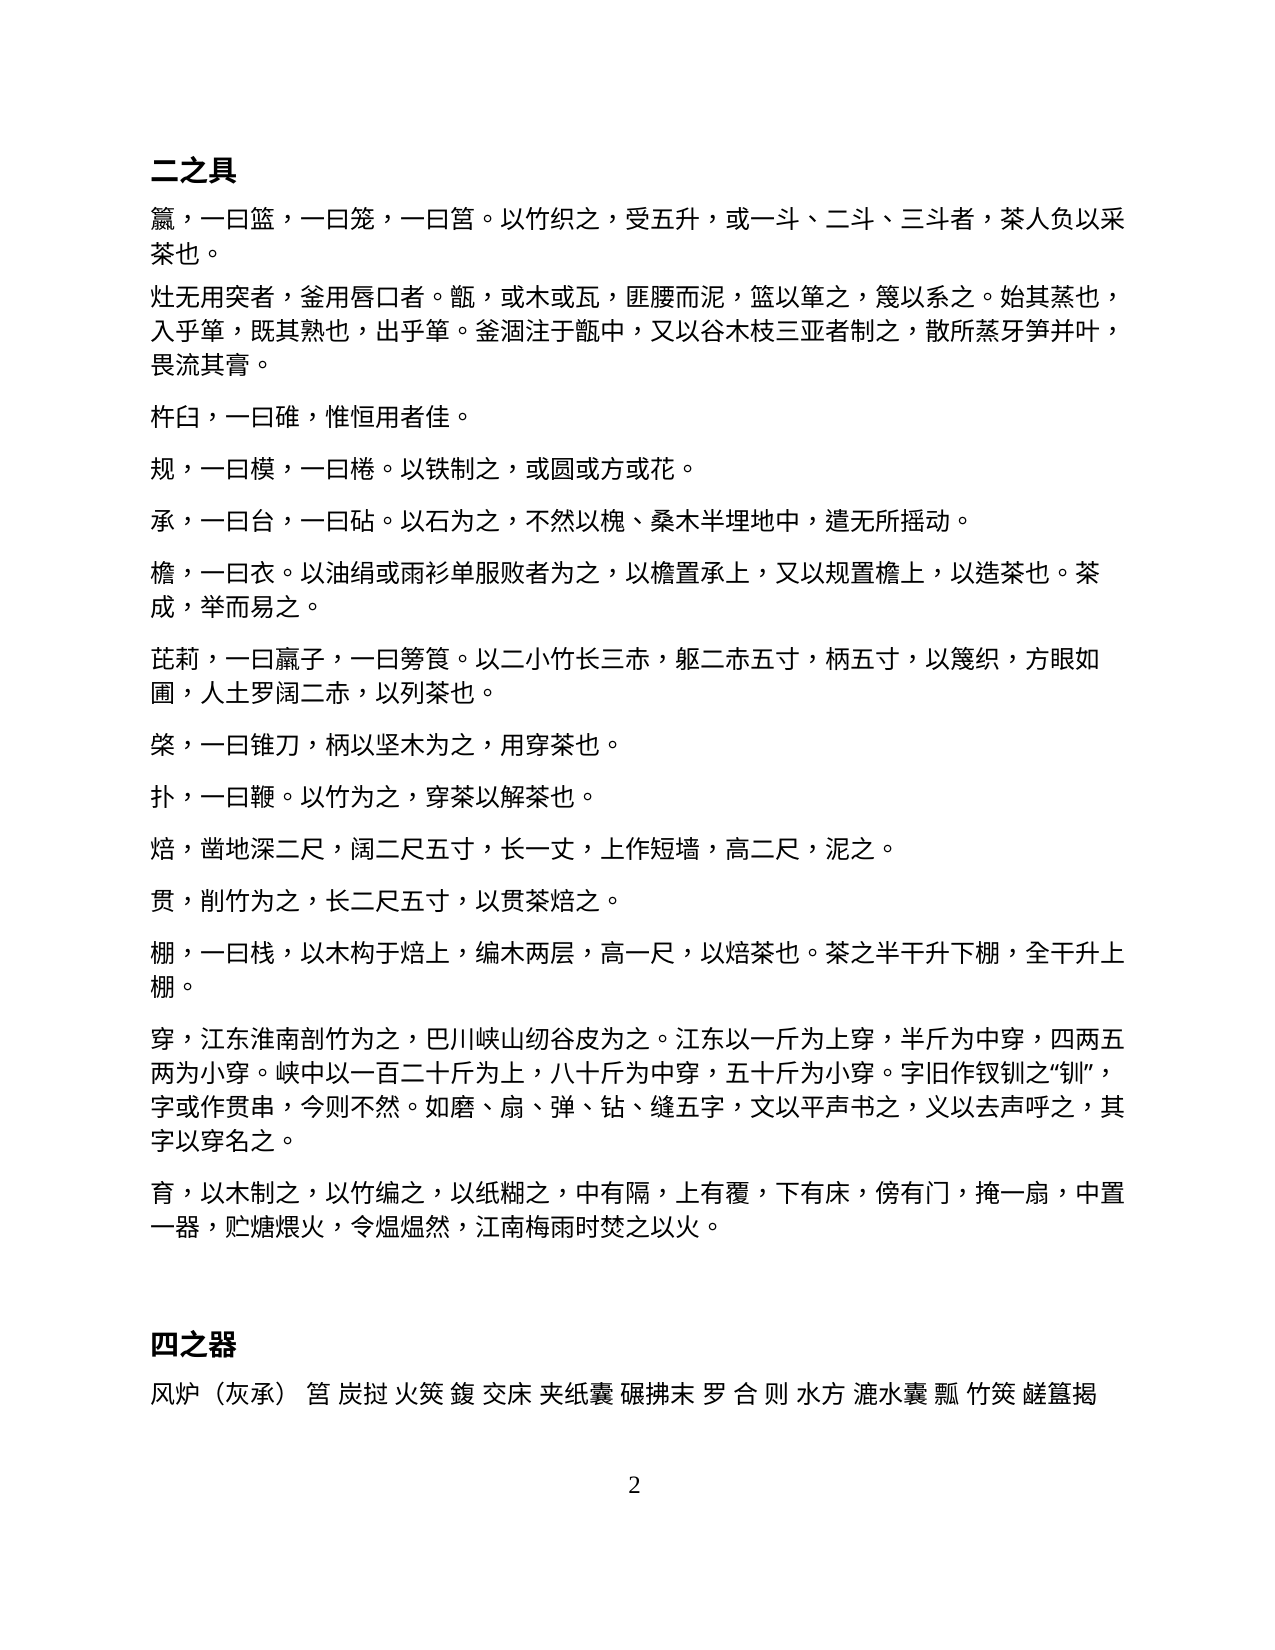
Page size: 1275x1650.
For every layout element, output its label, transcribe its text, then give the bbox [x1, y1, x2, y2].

text 杵臼，一曰碓，惟恒用者佳。 [150, 399, 1125, 433]
text 规，一曰模，一曰棬。以铁制之，或圆或方或花。 [150, 451, 1125, 485]
text 育，以木制之，以竹编之，以纸糊之，中有隔，上有覆，下有床，傍有门，掩一扇，中置一器，贮煻煨火，令煴煴然，江南梅雨时焚之以火。 [150, 1176, 1125, 1244]
text 籝，一曰篮，一曰笼，一曰筥。以竹织之，受五升，或一斗、二斗、三斗者，茶人负以采茶也。 [150, 202, 1125, 270]
text 风炉（灰承） 筥 炭挝 火筴 鍑 交床 夹纸囊 碾拂末 罗 合 则 水方 漉水囊 瓢 竹筴 鹾簋揭 [150, 1376, 1125, 1411]
text 焙，凿地深二尺，阔二尺五寸，长一丈，上作短墙，高二尺，泥之。 [150, 831, 1125, 865]
text 芘莉，一曰羸子，一曰篣筤。以二小竹长三赤，躯二赤五寸，柄五寸，以篾织，方眼如圃，人土罗阔二赤，以列茶也。 [150, 641, 1125, 709]
subtitle 四之器 [150, 1324, 1125, 1364]
text 穿，江东淮南剖竹为之，巴川峡山纫谷皮为之。江东以一斤为上穿，半斤为中穿，四两五两为小穿。峡中以一百二十斤为上，八十斤为中穿，五十斤为小穿。字旧作钗钏之“钏”，字或作贯串，今则不然。如磨、扇、弹、钻、缝五字，文以平声书之，义以去声呼之，其字以穿名之。 [150, 1021, 1125, 1158]
text 檐，一曰衣。以油绢或雨衫单服败者为之，以檐置承上，又以规置檐上，以造茶也。茶成，举而易之。 [150, 555, 1125, 623]
subtitle 二之具 [150, 150, 1125, 190]
text 灶无用突者，釜用唇口者。甑，或木或瓦，匪腰而泥，篮以箪之，篾以系之。始其蒸也，入乎箪，既其熟也，出乎箪。釜涸注于甑中，又以谷木枝三亚者制之，散所蒸牙笋并叶，畏流其膏。 [150, 279, 1125, 381]
text 扑，一曰鞭。以竹为之，穿茶以解茶也。 [150, 779, 1125, 813]
text 棚，一曰栈，以木构于焙上，编木两层，高一尺，以焙茶也。茶之半干升下棚，全干升上棚。 [150, 935, 1125, 1003]
text 棨，一曰锥刀，柄以坚木为之，用穿茶也。 [150, 727, 1125, 761]
text 承，一曰台，一曰砧。以石为之，不然以槐、桑木半埋地中，遣无所摇动。 [150, 503, 1125, 537]
text 贯，削竹为之，长二尺五寸，以贯茶焙之。 [150, 883, 1125, 917]
